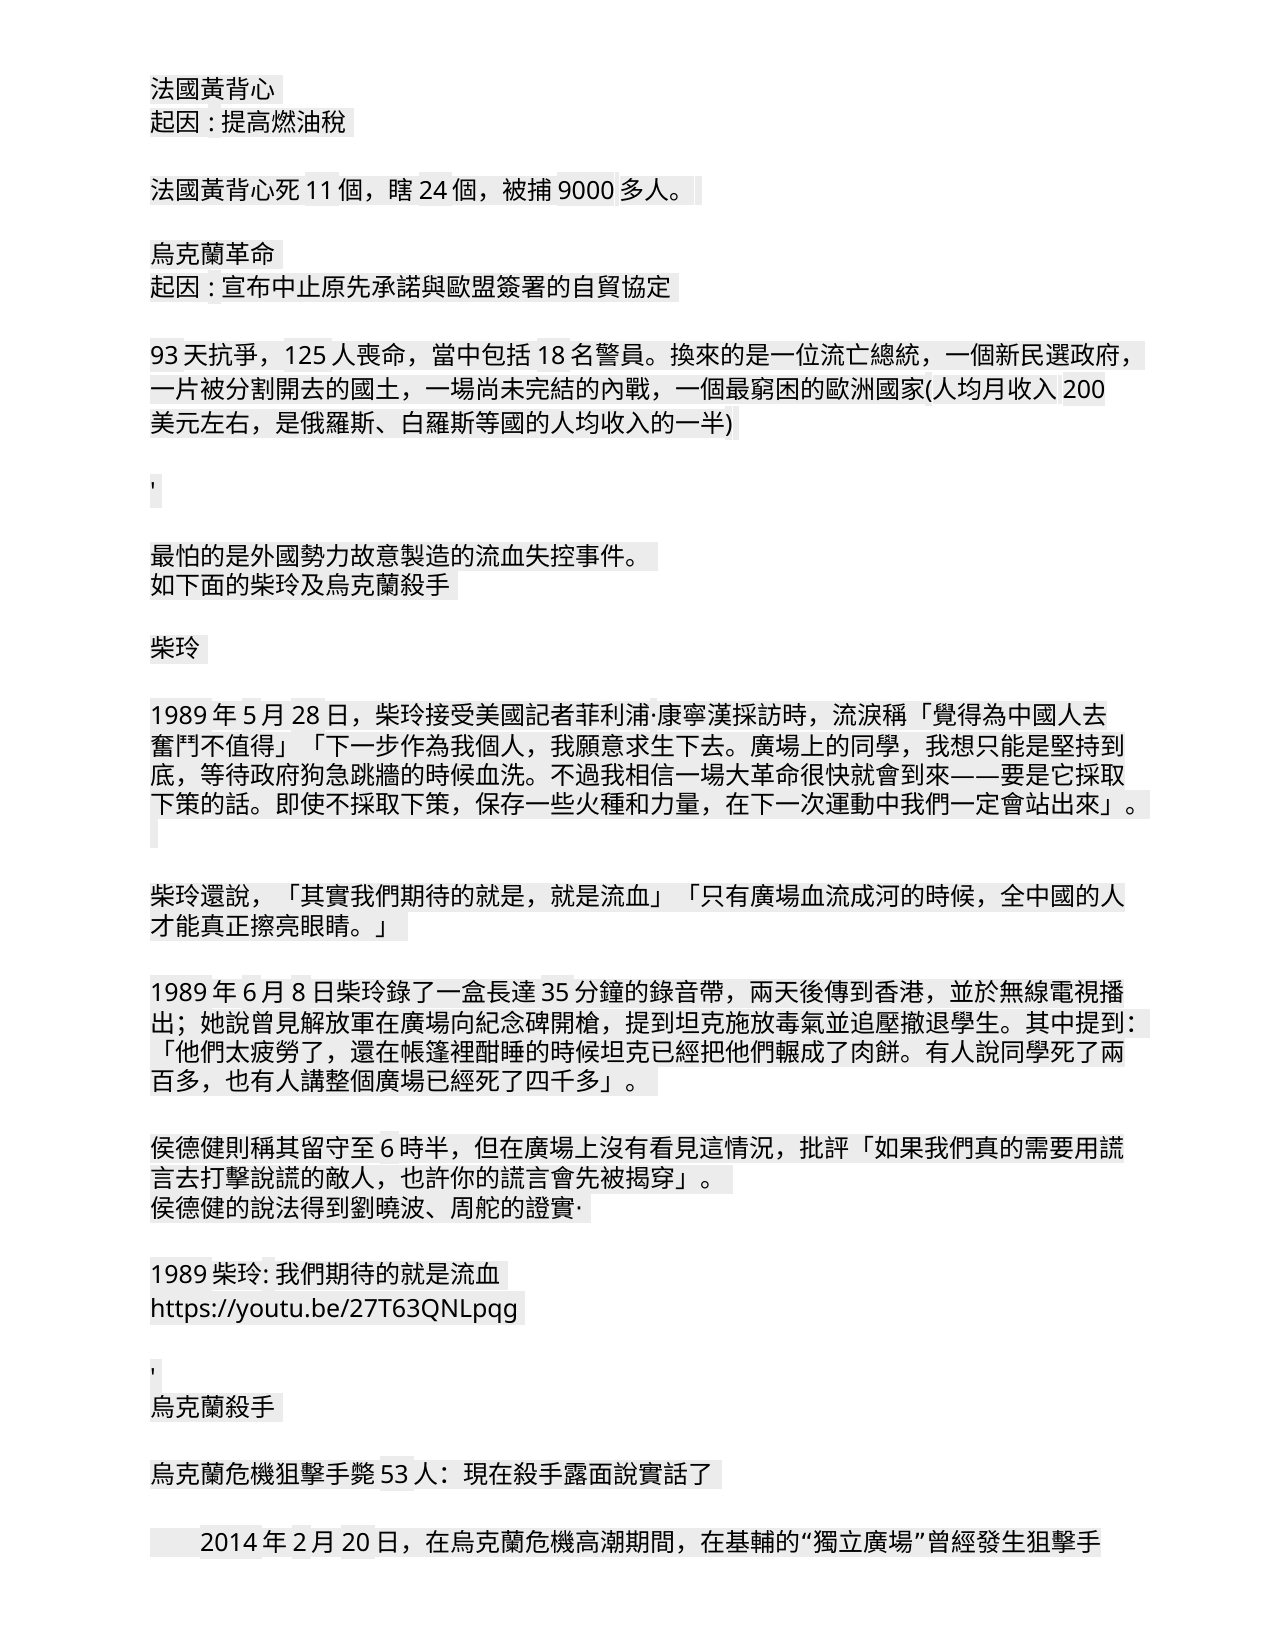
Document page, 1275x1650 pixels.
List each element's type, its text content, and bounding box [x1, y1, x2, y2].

text 香港反送中 起因 : 修訂逃犯條例 至今香港鬧了3個月，遊行示威者無人死亡，一個瞎眼(自己人誤傷)，被捕千餘人。 港警，一人斷4指，一人背後遭刺傷，一人下肢被汽油彈燒傷，多人眼睛被雷射筆弄傷。 法國黃背心 起因 : 提高燃油稅 法國黃背心死11個，瞎24個，被捕9000多人。 烏克蘭革命 起因 : 宣布中止原先承諾與歐盟簽署的自貿協定 93天抗爭，125人喪命，當中包括18名警員。換來的是一位流亡總統，一個新民選政府，一片被分割開去的國土，一場尚未完結的內戰，一個最窮困的歐洲國家(人均月收入200美元左右，是俄羅斯、白羅斯等國的人均收入的一半) ' 最怕的是外國勢力故意製造的流血失控事件。 如下面的柴玲及烏克蘭殺手 柴玲 1989年5月28日，柴玲接受美國記者菲利浦·康寧漢採訪時，流淚稱「覺得為中國人去奮鬥不值得」「下一步作為我個人，我願意求生下去。廣場上的同學，我想只能是堅持到底，等待政府狗急跳牆的時候血洗。不過我相信一場大革命很快就會到來——要是它採取下策的話。即使不採取下策，保存一些火種和力量，在下一次運動中我們一定會站出來」。 柴玲還說，「其實我們期待的就是，就是流血」「只有廣場血流成河的時候，全中國的人才能真正擦亮眼睛。」 1989年6月8日柴玲錄了一盒長達35分鐘的錄音帶，兩天後傳到香港，並於無線電視播出；她說曾見解放軍在廣場向紀念碑開槍，提到坦克施放毒氣並追壓撤退學生。其中提到：「他們太疲勞了，還在帳篷裡酣睡的時候坦克已經把他們輾成了肉餅。有人說同學死了兩百多，也有人講整個廣場已經死了四千多」。 侯德健則稱其留守至6時半，但在廣場上沒有看見這情況，批評「如果我們真的需要用謊言去打擊說謊的敵人，也許你的謊言會先被揭穿」。 侯德健的說法得到劉曉波、周舵的證實‧ 1989柴玲: 我們期待的就是流血 https://youtu.be/27T63QNLpqg ' 烏克蘭殺手 烏克蘭危機狙擊手斃53人：現在殺手露面說實話了 2014年2月20日，在烏克蘭危機高潮期間，在基輔的“獨立廣場”曾經發生狙擊手射殺49名示威者和4名警察的驚人事件。但是烏克蘭反對派以及美國、歐盟都聲稱這是亞努科維奇的支持者所為。但4年後的今天，俄羅斯《衛星報》發布獨家報導稱，所有的狙擊手都來自格魯吉亞，他們直接接收廣場反對派的指令，射殺示威民眾和警察就是為了擴大政治危機。 圖 接受《衛星報》訪談的格魯吉亞退役軍人 格魯吉亞退役將軍特里斯坦·斯特拉什維利對《衛星報》記者稱，他在2014年就知道有格魯吉亞軍人在“獨立廣場”執行狙擊任務。現在這些人有的已經返回格魯吉亞軍隊，有的仍然在烏克蘭作戰，而這些人之所以後來能夠接受《衛星報》的訪問，是因為他們害怕被滅口。 一位叫科巴·耐格茲的人稱，在2006年碰到了馬木卡·馬姆拉什維利，此人現在還是烏克蘭一方作戰的“格魯吉亞團”部隊的指揮官。科巴稱在2006年他就曾經在馬姆拉什維利指揮下給薩卡什維利乾活，專門在示威上揍反對派，每揍一個反對派的骨幹給1000美金。 然後在2013年，馬姆拉什維利又召集到科巴等一幫專業人士，其中包括一位專業的狙擊手里瓦茲什維利，立即趕到烏克蘭給反對派助陣，當時給的報酬是先付1萬美元定金，然後完成任務再給剩下的5萬美金報酬。 在2月14日，科巴、里瓦茲什維利還有其他小組成員在基輔烏克蘭廣場的3層1間客房內碰頭。和他們見面的，來過好幾名烏克蘭反對派的首腦，他們稱“很快就會有任務，因為我們需要幫助烏克蘭人民！”。不過具體的任務內容卻沒有透露。里瓦茲什維利稱在當時就看到反對派荷槍實彈。而最有意思的是，這個小組還和一位美軍退役士兵克里斯托弗·布萊恩見面。 後來馬姆拉什維利親自對科巴說：這是一次特殊任務，必須要在廣場製造混亂，要用武器射擊獨立廣場上的任何目標，包括政府支持者，反對者甚至包括警察，沒有任何區別。給小組提供的武器，包括西蒙諾夫式自動卡賓槍、口徑為7.62mm的卡拉什尼科夫自動步槍，德拉古諾夫自動步槍，以及外國產卡賓槍。 在20日凌晨，里瓦茲什維利等人接到命令要各就各位，佔據射擊位置，因為有情報稱烏克蘭警方要清除獨立廣場的反對派。在早晨7點半，上面命令小組內所有成員任意開火，每射擊2-3次就要變換射擊位置，整個射擊過程持續了10-15分鐘，然後所有小組成員就撤離柴可夫斯基音樂學院。當天他們就都返回了格魯吉亞首都第比利斯。 不過這些格魯吉亞軍隊前軍人們，根本沒有拿到所承諾的賣命錢，而且還擔憂被別人滅口。為了保全自己，這些人不得不把秘密捅給媒體，而且有些人還做好了在烏克蘭法庭上確認本人話語的準備。《衛星報》還掌握有機票複印件，證實科巴和列里瓦茲什維利在獨立廣場事件時確實曾經飛抵基輔。 https://new.qq.com/omn/20180214/20180214A0GMLJ.html [150, 75, 1125, 1559]
